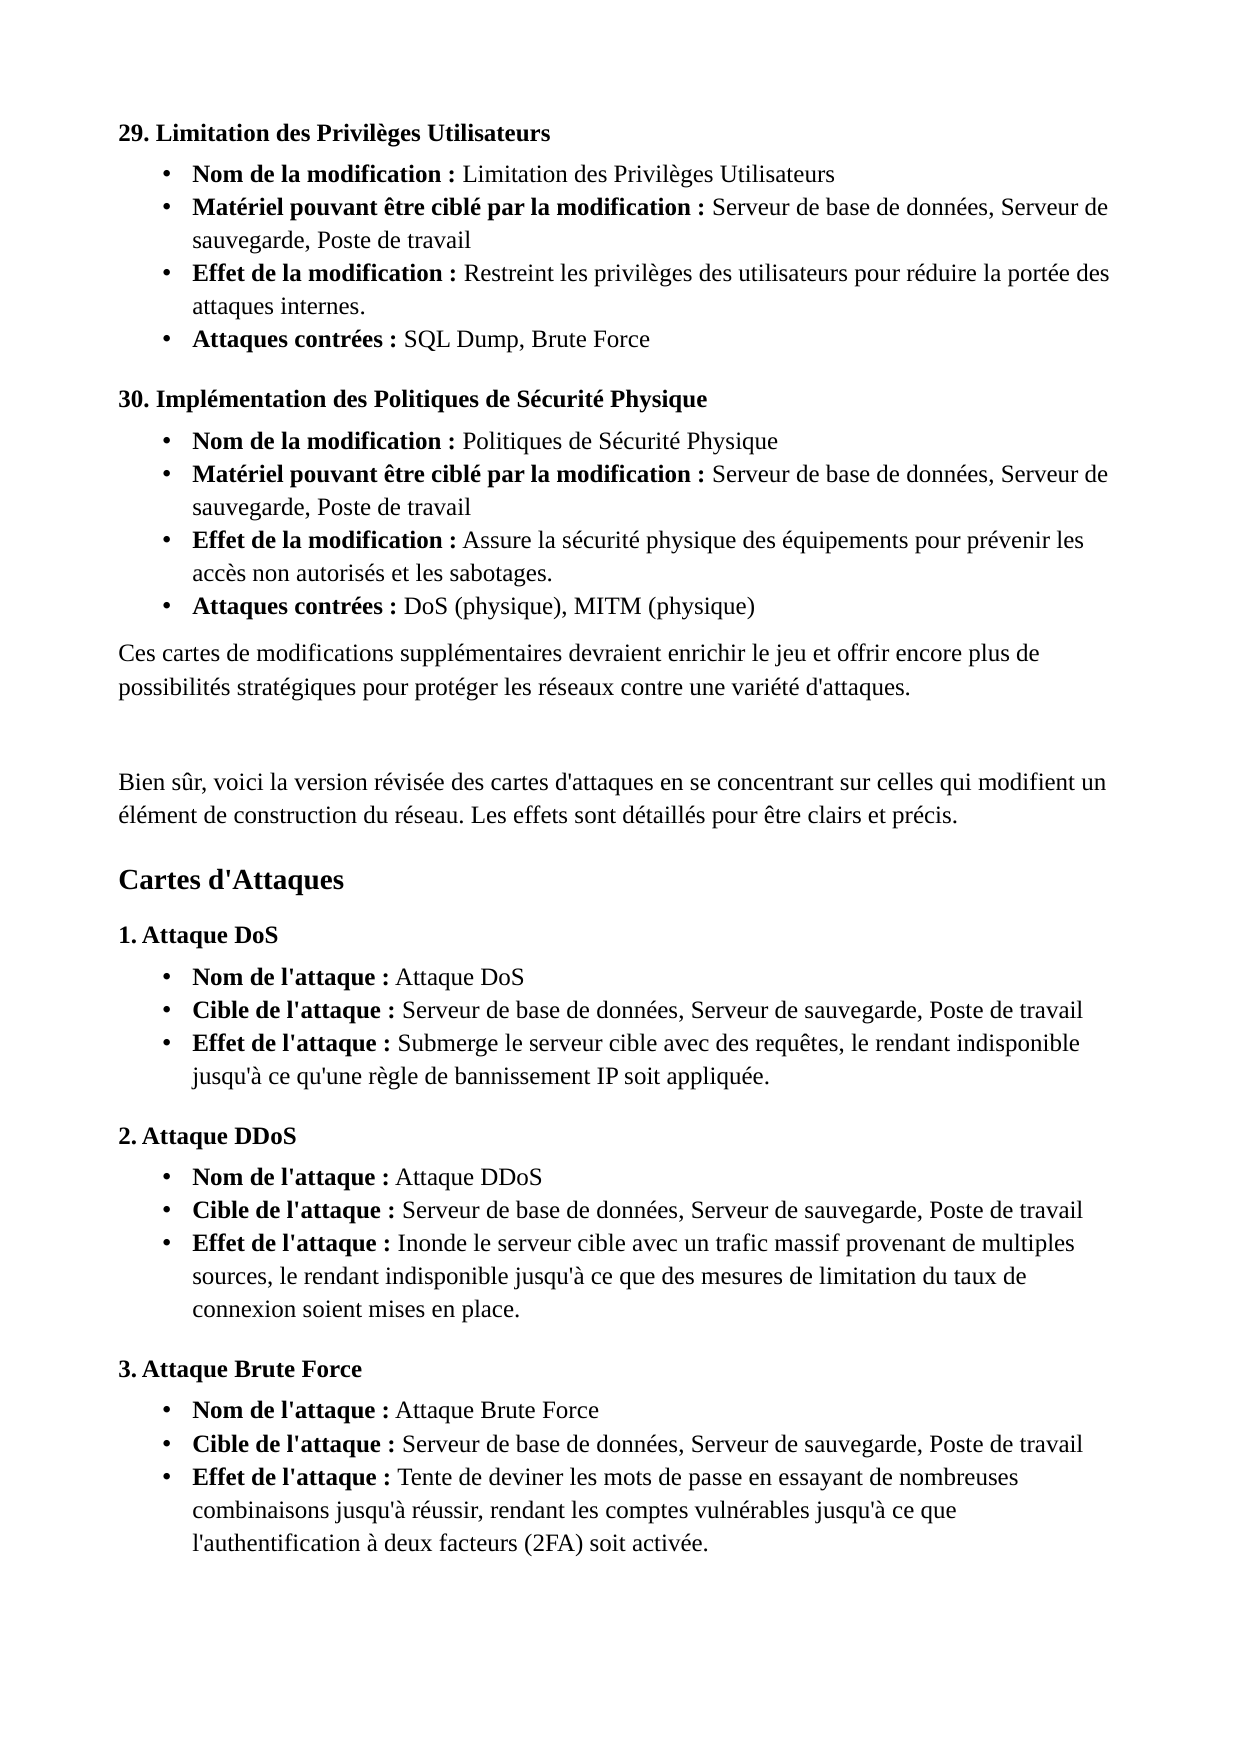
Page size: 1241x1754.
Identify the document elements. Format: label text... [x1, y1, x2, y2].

list Cible de l'attaque : Serveur de base de données, Serveur de sauvegarde, Poste de travail [162, 995, 1122, 1023]
list Nom de la modification : Politiques de Sécurité Physique [162, 426, 1122, 454]
subtitle 1. Attaque DoS [118, 921, 1122, 949]
text Bien sûr, voici la version révisée des cartes d'attaques en se concentrant sur celles qui modifient un élément de construction du réseau. Les effets sont détaillés pour être clairs et précis. [118, 767, 1122, 828]
list Cible de l'attaque : Serveur de base de données, Serveur de sauvegarde, Poste de travail [162, 1429, 1122, 1457]
list Nom de la modification : Limitation des Privilèges Utilisateurs [162, 159, 1122, 188]
subtitle 3. Attaque Brute Force [118, 1354, 1122, 1383]
list Effet de la modification : Assure la sécurité physique des équipements pour prévenir les accès non autorisés et les sabotages. [162, 525, 1122, 587]
list Matériel pouvant être ciblé par la modification : Serveur de base de données, Serveur de sauvegarde, Poste de travail [162, 459, 1122, 521]
list Cible de l'attaque : Serveur de base de données, Serveur de sauvegarde, Poste de travail [162, 1195, 1122, 1224]
text Ces cartes de modifications supplémentaires devraient enrichir le jeu et offrir encore plus de possibilités stratégiques pour protéger les réseaux contre une variété d'attaques. [118, 638, 1122, 700]
list Effet de l'attaque : Tente de deviner les mots de passe en essayant de nombreuses combinaisons jusqu'à réussir, rendant les comptes vulnérables jusqu'à ce que l'authentification à deux facteurs (2FA) soit activée. [162, 1462, 1122, 1556]
list Nom de l'attaque : Attaque DoS [162, 962, 1122, 991]
list Effet de l'attaque : Submerge le serveur cible avec des requêtes, le rendant indisponible jusqu'à ce qu'une règle de bannissement IP soit appliquée. [162, 1028, 1122, 1089]
subtitle 30. Implémentation des Politiques de Sécurité Physique [118, 384, 1122, 413]
list Nom de l'attaque : Attaque Brute Force [162, 1396, 1122, 1424]
list Nom de l'attaque : Attaque DDoS [162, 1162, 1122, 1191]
list Attaques contrées : SQL Dump, Brute Force [162, 324, 1122, 353]
subtitle Cartes d'Attaques [118, 862, 1122, 896]
subtitle 2. Attaque DDoS [118, 1121, 1122, 1150]
list Attaques contrées : DoS (physique), MITM (physique) [162, 591, 1122, 620]
list Matériel pouvant être ciblé par la modification : Serveur de base de données, Serveur de sauvegarde, Poste de travail [162, 192, 1122, 254]
subtitle 29. Limitation des Privilèges Utilisateurs [118, 118, 1122, 147]
list Effet de la modification : Restreint les privilèges des utilisateurs pour réduire la portée des attaques internes. [162, 258, 1122, 320]
list Effet de l'attaque : Inonde le serveur cible avec un trafic massif provenant de multiples sources, le rendant indisponible jusqu'à ce que des mesures de limitation du taux de connexion soient mises en place. [162, 1228, 1122, 1323]
